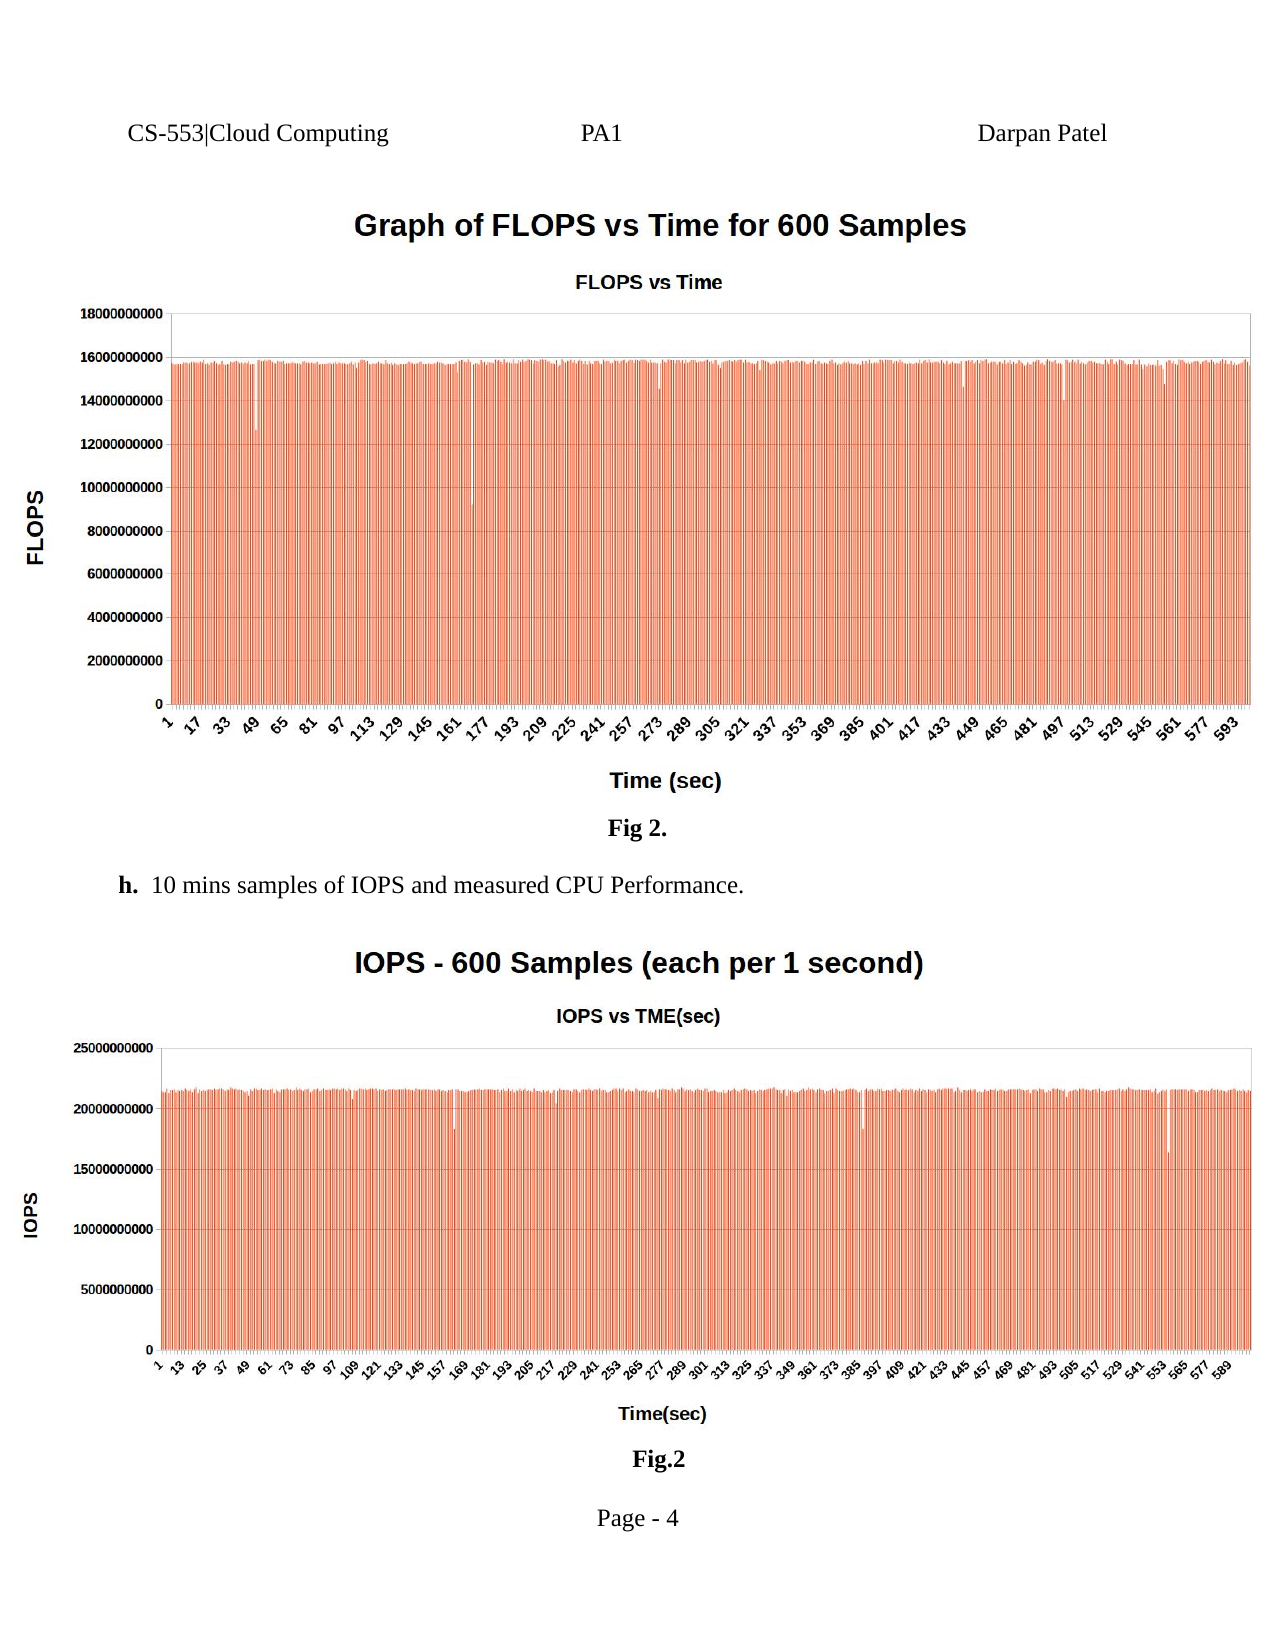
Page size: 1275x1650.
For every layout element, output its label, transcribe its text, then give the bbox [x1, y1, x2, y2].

text [118, 899, 1157, 922]
text h. 10 mins samples of IOPS and measured CPU Performance. [118, 870, 1157, 899]
picture [0, 922, 1275, 1444]
text Fig 2. [118, 813, 1157, 842]
picture [0, 176, 1275, 813]
text Fig.2 [118, 1444, 1157, 1472]
